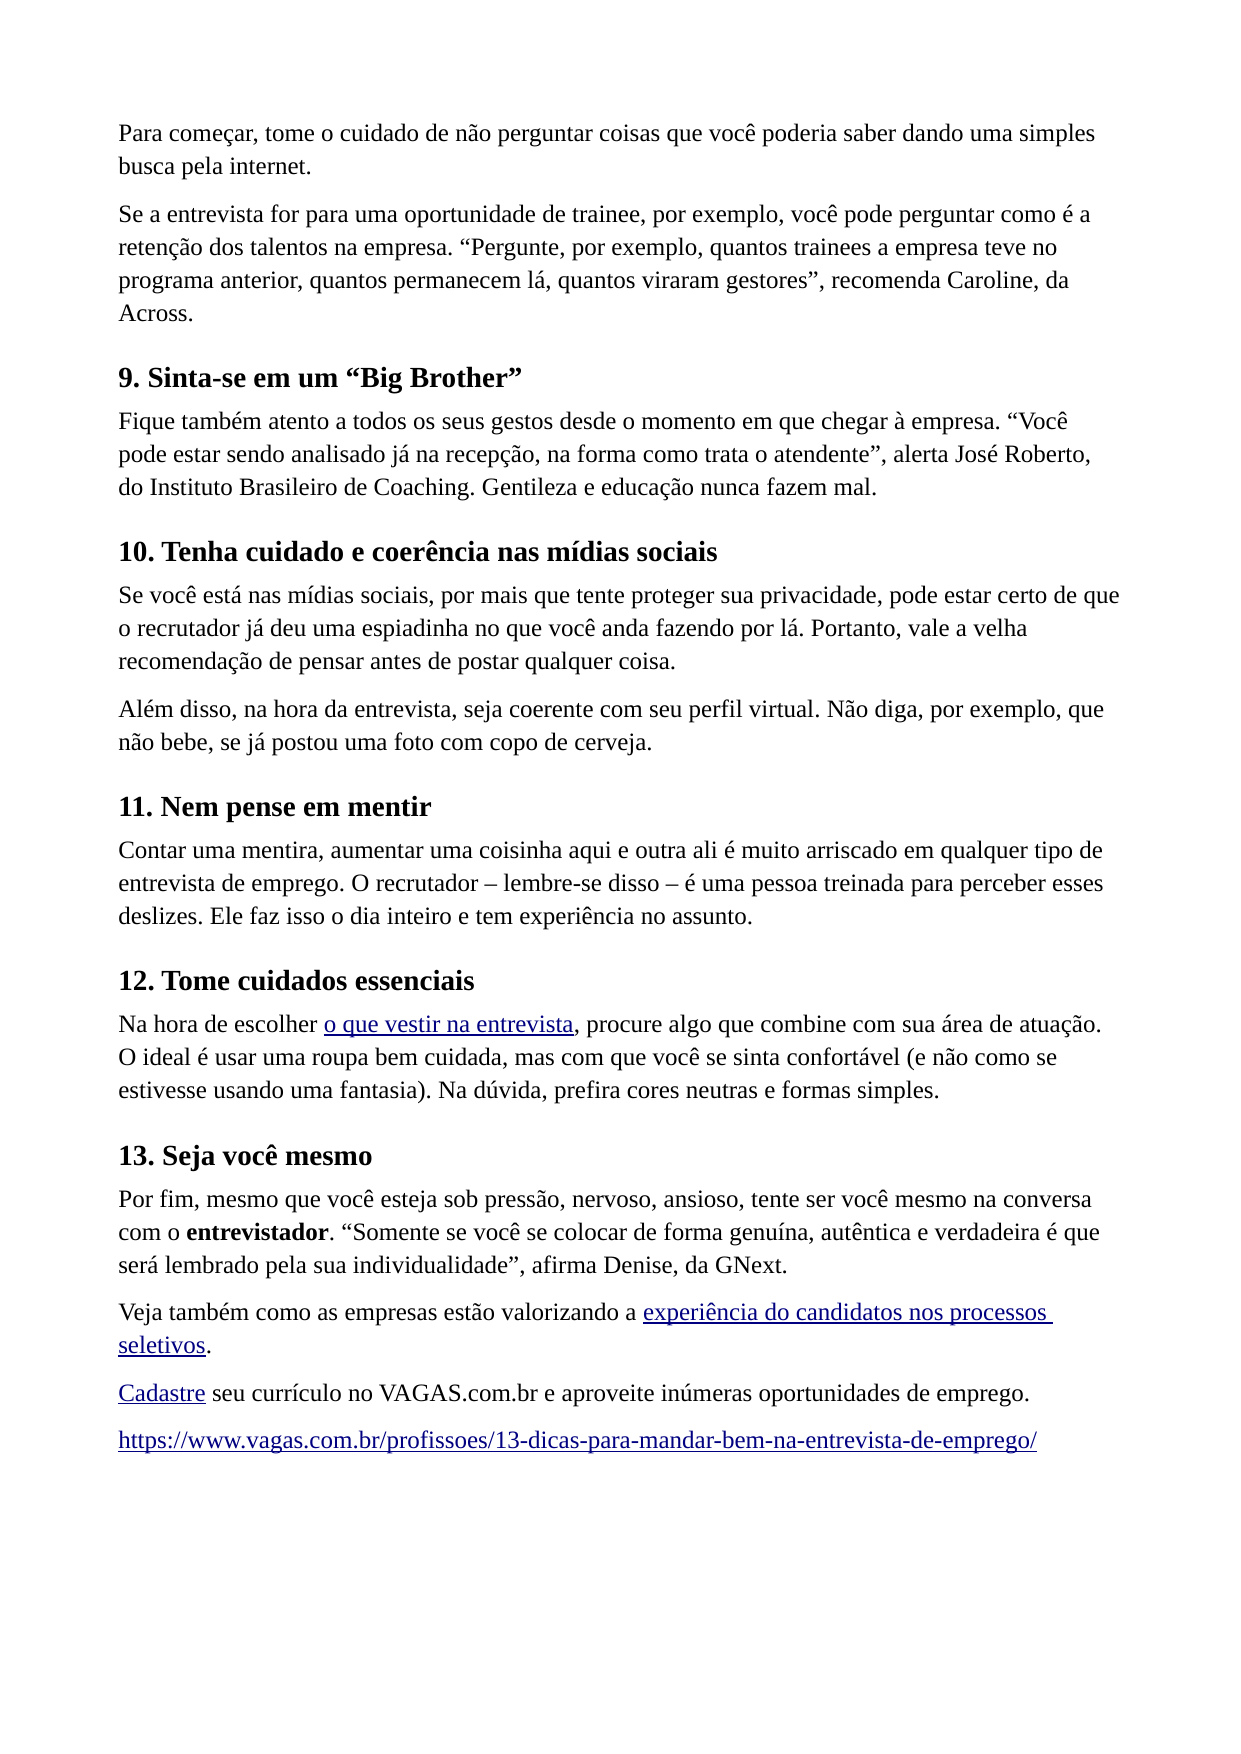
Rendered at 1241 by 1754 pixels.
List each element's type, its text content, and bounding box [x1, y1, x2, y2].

text Contar uma mentira, aumentar uma coisinha aqui e outra ali é muito arriscado em qualquer tipo de entrevista de emprego. O recrutador – lembre-se disso – é uma pessoa treinada para perceber esses deslizes. Ele faz isso o dia inteiro e tem experiência no assunto. [118, 835, 1122, 930]
text Na hora de escolher o que vestir na entrevista, procure algo que combine com sua área de atuação. O ideal é usar uma roupa bem cuidada, mas com que você se sinta confortável (e não como se estivesse usando uma fantasia). Na dúvida, prefira cores neutras e formas simples. [118, 1009, 1122, 1104]
subtitle 10. Tenha cuidado e coerência nas mídias sociais [118, 534, 1122, 568]
text https://www.vagas.com.br/profissoes/13-dicas-para-mandar-bem-na-entrevista-de-emprego/ [118, 1426, 1122, 1454]
text Se você está nas mídias sociais, por mais que tente proteger sua privacidade, pode estar certo de que o recrutador já deu uma espiadinha no que você anda fazendo por lá. Portanto, vale a velha recomendação de pensar antes de postar qualquer coisa. [118, 580, 1122, 675]
subtitle 11. Nem pense em mentir [118, 789, 1122, 823]
subtitle 12. Tome cuidados essenciais [118, 963, 1122, 997]
text Além disso, na hora da entrevista, seja coerente com seu perfil virtual. Não diga, por exemplo, que não bebe, se já postou uma foto com copo de cerveja. [118, 694, 1122, 756]
subtitle 9. Sinta-se em um “Big Brother” [118, 360, 1122, 393]
text Se a entrevista for para uma oportunidade de trainee, por exemplo, você pode perguntar como é a retenção dos talentos na empresa. “Pergunte, por exemplo, quantos trainees a empresa teve no programa anterior, quantos permanecem lá, quantos viraram gestores”, recomenda Caroline, da Across. [118, 199, 1122, 327]
text Fique também atento a todos os seus gestos desde o momento em que chegar à empresa. “Você pode estar sendo analisado já na recepção, na forma como trata o atendente”, alerta José Roberto, do Instituto Brasileiro de Coaching. Gentileza e educação nunca fazem mal. [118, 406, 1122, 501]
text Cadastre seu currículo no VAGAS.com.br e aproveite inúmeras oportunidades de emprego. [118, 1378, 1122, 1407]
text Veja também como as empresas estão valorizando a experiência do candidatos nos processos seletivos. [118, 1297, 1122, 1359]
text Por fim, mesmo que você esteja sob pressão, nervoso, ansioso, tente ser você mesmo na conversa com o entrevistador. “Somente se você se colocar de forma genuína, autêntica e verdadeira é que será lembrado pela sua individualidade”, afirma Denise, da GNext. [118, 1184, 1122, 1278]
text Para começar, tome o cuidado de não perguntar coisas que você poderia saber dando uma simples busca pela internet. [118, 118, 1122, 180]
subtitle 13. Seja você mesmo [118, 1138, 1122, 1171]
